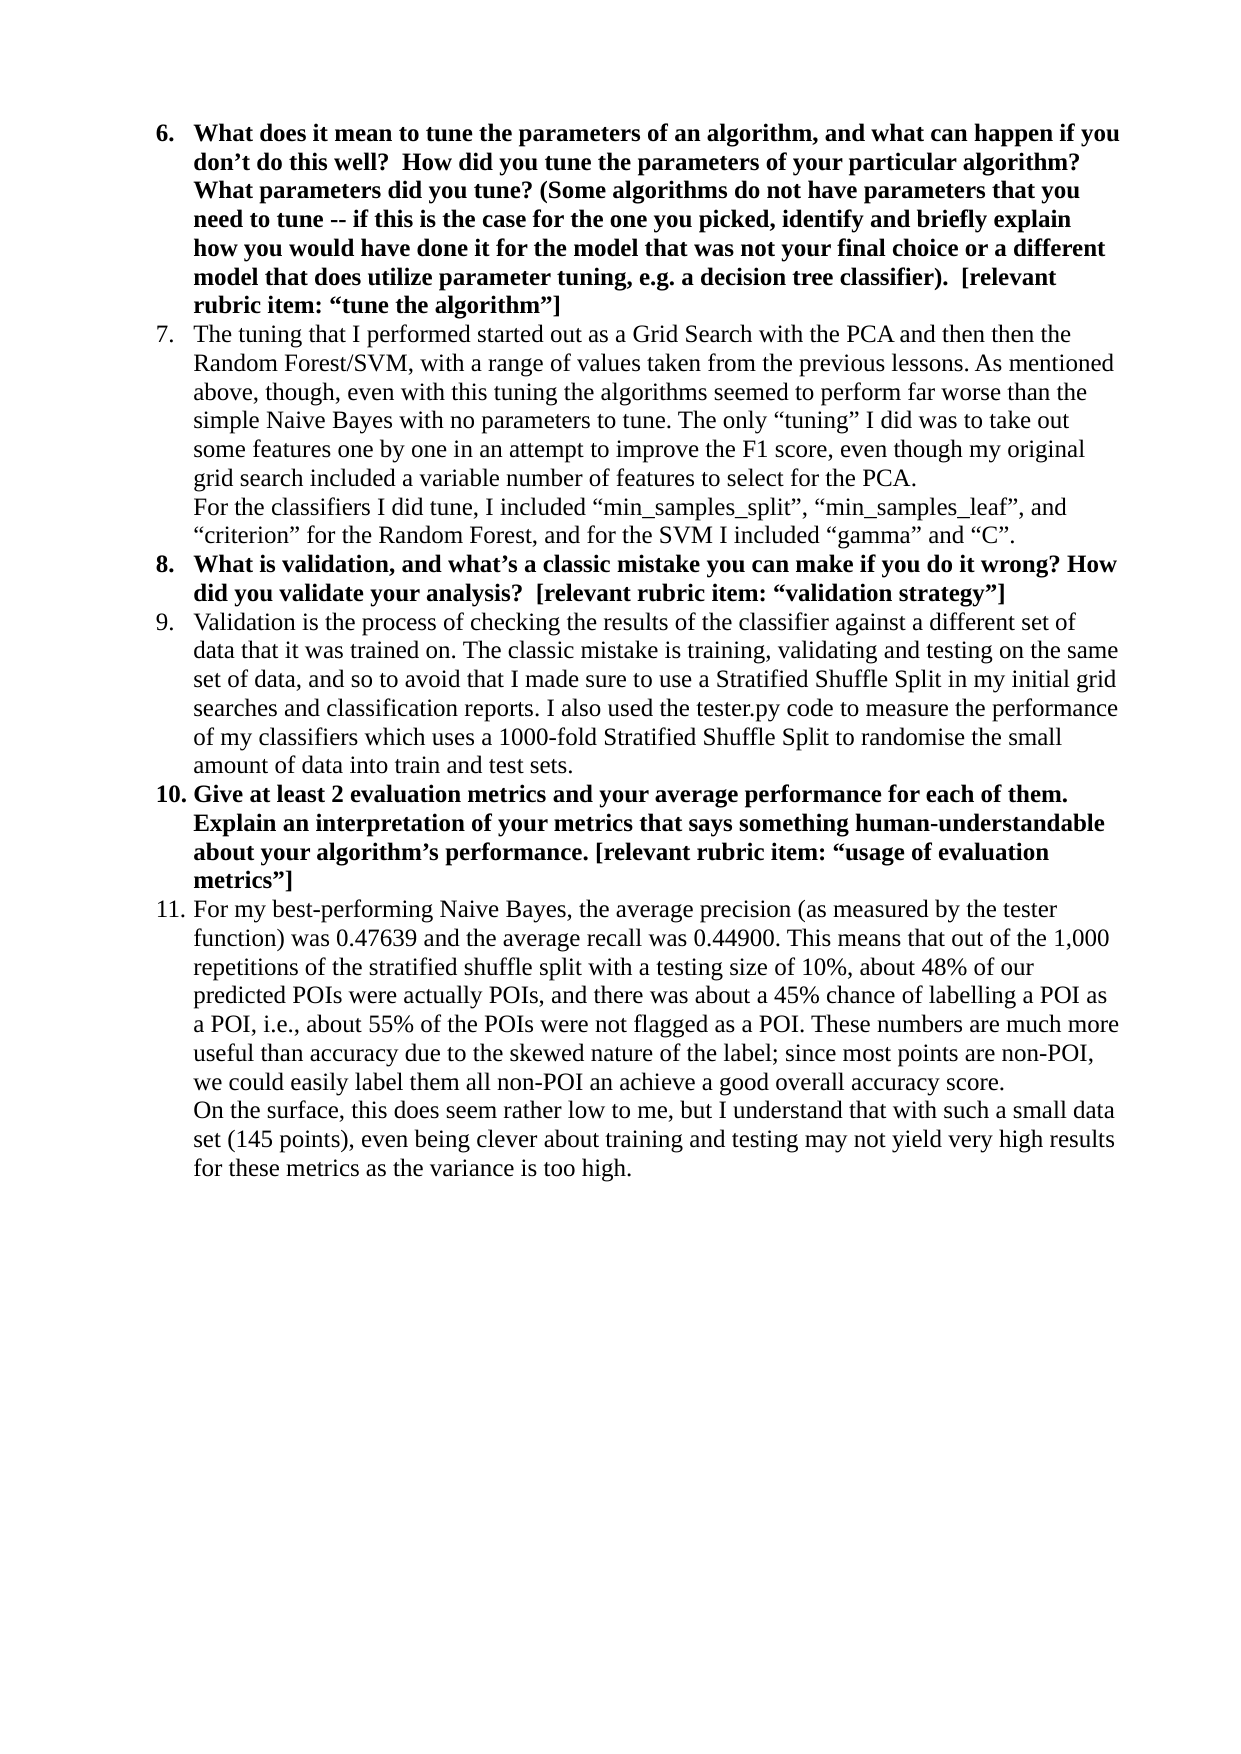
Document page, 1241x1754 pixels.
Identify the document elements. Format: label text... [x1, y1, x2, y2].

list For my best-performing Naive Bayes, the average precision (as measured by the tester function) was 0.47639 and the average recall was 0.44900. This means that out of the 1,000 repetitions of the stratified shuffle split with a testing size of 10%, about 48% of our predicted POIs were actually POIs, and there was about a 45% chance of labelling a POI as a POI, i.e., about 55% of the POIs were not flagged as a POI. These numbers are much more useful than accuracy due to the skewed nature of the label; since most points are non-POI, we could easily label them all non-POI an achieve a good overall accuracy score. [156, 894, 1122, 1096]
list For the classifiers I did tune, I included “min_samples_split”, “min_samples_leaf”, and “criterion” for the Random Forest, and for the SVM I included “gamma” and “C”. [156, 492, 1122, 549]
list What is validation, and what’s a classic mistake you can make if you do it wrong? How did you validate your analysis? [relevant rubric item: “validation strategy”] [156, 549, 1122, 607]
list Validation is the process of checking the results of the classifier against a different set of data that it was trained on. The classic mistake is training, validating and testing on the same set of data, and so to avoid that I made sure to use a Stratified Shuffle Split in my initial grid searches and classification reports. I also used the tester.py code to measure the performance of my classifiers which uses a 1000-fold Stratified Shuffle Split to randomise the small amount of data into train and test sets. [156, 607, 1122, 779]
list The tuning that I performed started out as a Grid Search with the PCA and then then the Random Forest/SVM, with a range of values taken from the previous lessons. As mentioned above, though, even with this tuning the algorithms seemed to perform far worse than the simple Naive Bayes with no parameters to tune. The only “tuning” I did was to take out some features one by one in an attempt to improve the F1 score, even though my original grid search included a variable number of features to select for the PCA. [156, 319, 1122, 492]
list What does it mean to tune the parameters of an algorithm, and what can happen if you don’t do this well? How did you tune the parameters of your particular algorithm? What parameters did you tune? (Some algorithms do not have parameters that you need to tune -- if this is the case for the one you picked, identify and briefly explain how you would have done it for the model that was not your final choice or a different model that does utilize parameter tuning, e.g. a decision tree classifier). [relevant rubric item: “tune the algorithm”] [156, 118, 1122, 319]
list Give at least 2 evaluation metrics and your average performance for each of them. Explain an interpretation of your metrics that says something human-understandable about your algorithm’s performance. [relevant rubric item: “usage of evaluation metrics”] [156, 779, 1122, 894]
list On the surface, this does seem rather low to me, but I understand that with such a small data set (145 points), even being clever about training and testing may not yield very high results for these metrics as the variance is too high. [156, 1096, 1122, 1182]
